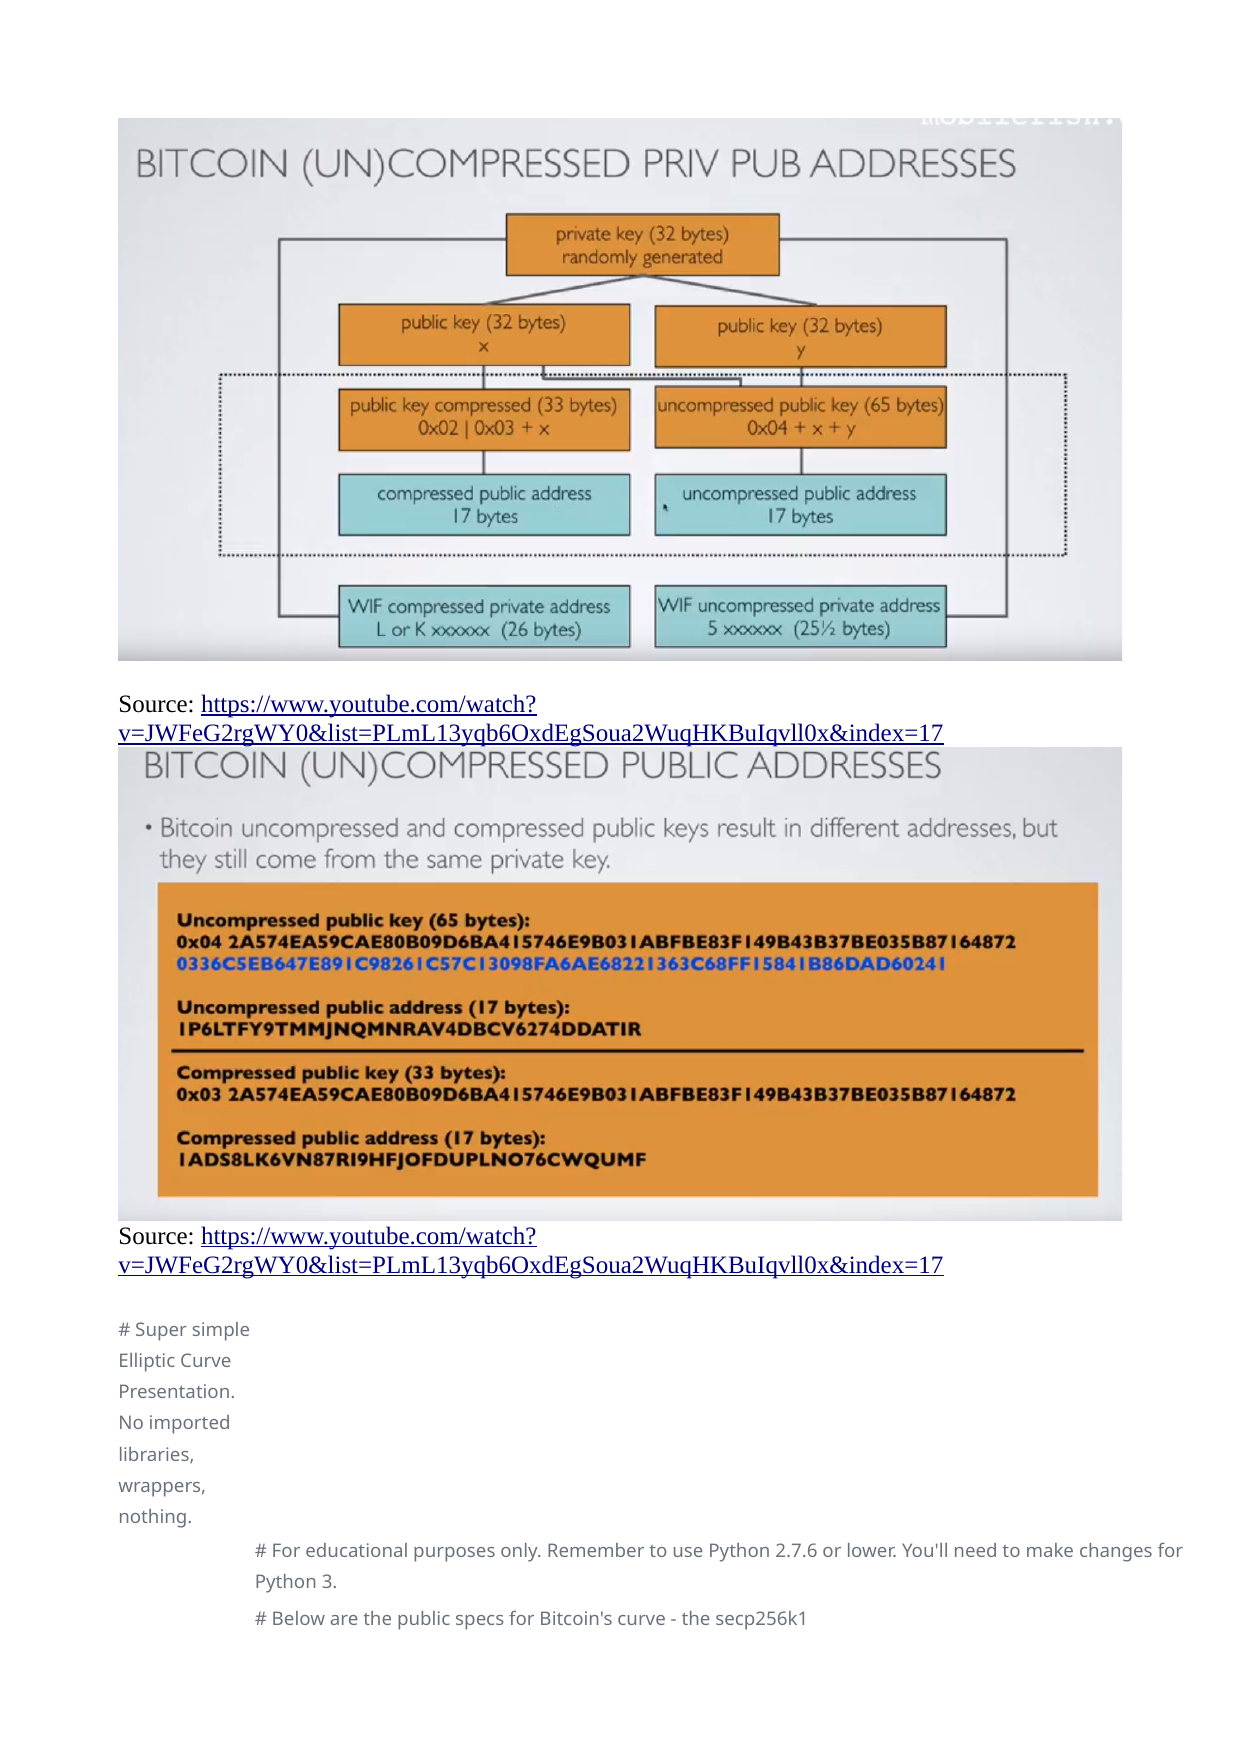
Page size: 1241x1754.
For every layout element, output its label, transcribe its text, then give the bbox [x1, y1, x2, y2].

picture [118, 747, 1123, 1221]
table_header [255, 1307, 1189, 1532]
text Source: https://www.youtube.com/watch?v=JWFeG2rgWY0&list=PLmL13yqb6OxdEgSoua2WuqHKBuIqvll0x&index=17 [118, 689, 1122, 747]
table_cell [118, 1594, 254, 1599]
picture [118, 118, 1123, 661]
table_header # Super simple Elliptic Curve Presentation. No imported libraries, wrappers, nothing. [118, 1307, 254, 1532]
table_cell # Below are the public specs for Bitcoin's curve - the secp256k1 [255, 1599, 1189, 1630]
table_cell [118, 1630, 254, 1635]
table_cell [118, 1599, 254, 1630]
table_cell [118, 1532, 254, 1594]
table_cell # For educational purposes only. Remember to use Python 2.7.6 or lower. You'll need to make changes for Python 3. [255, 1532, 1189, 1594]
text Source: https://www.youtube.com/watch?v=JWFeG2rgWY0&list=PLmL13yqb6OxdEgSoua2WuqHKBuIqvll0x&index=17 [118, 1221, 1122, 1278]
table_cell [255, 1630, 1189, 1635]
table_cell [255, 1594, 1189, 1599]
